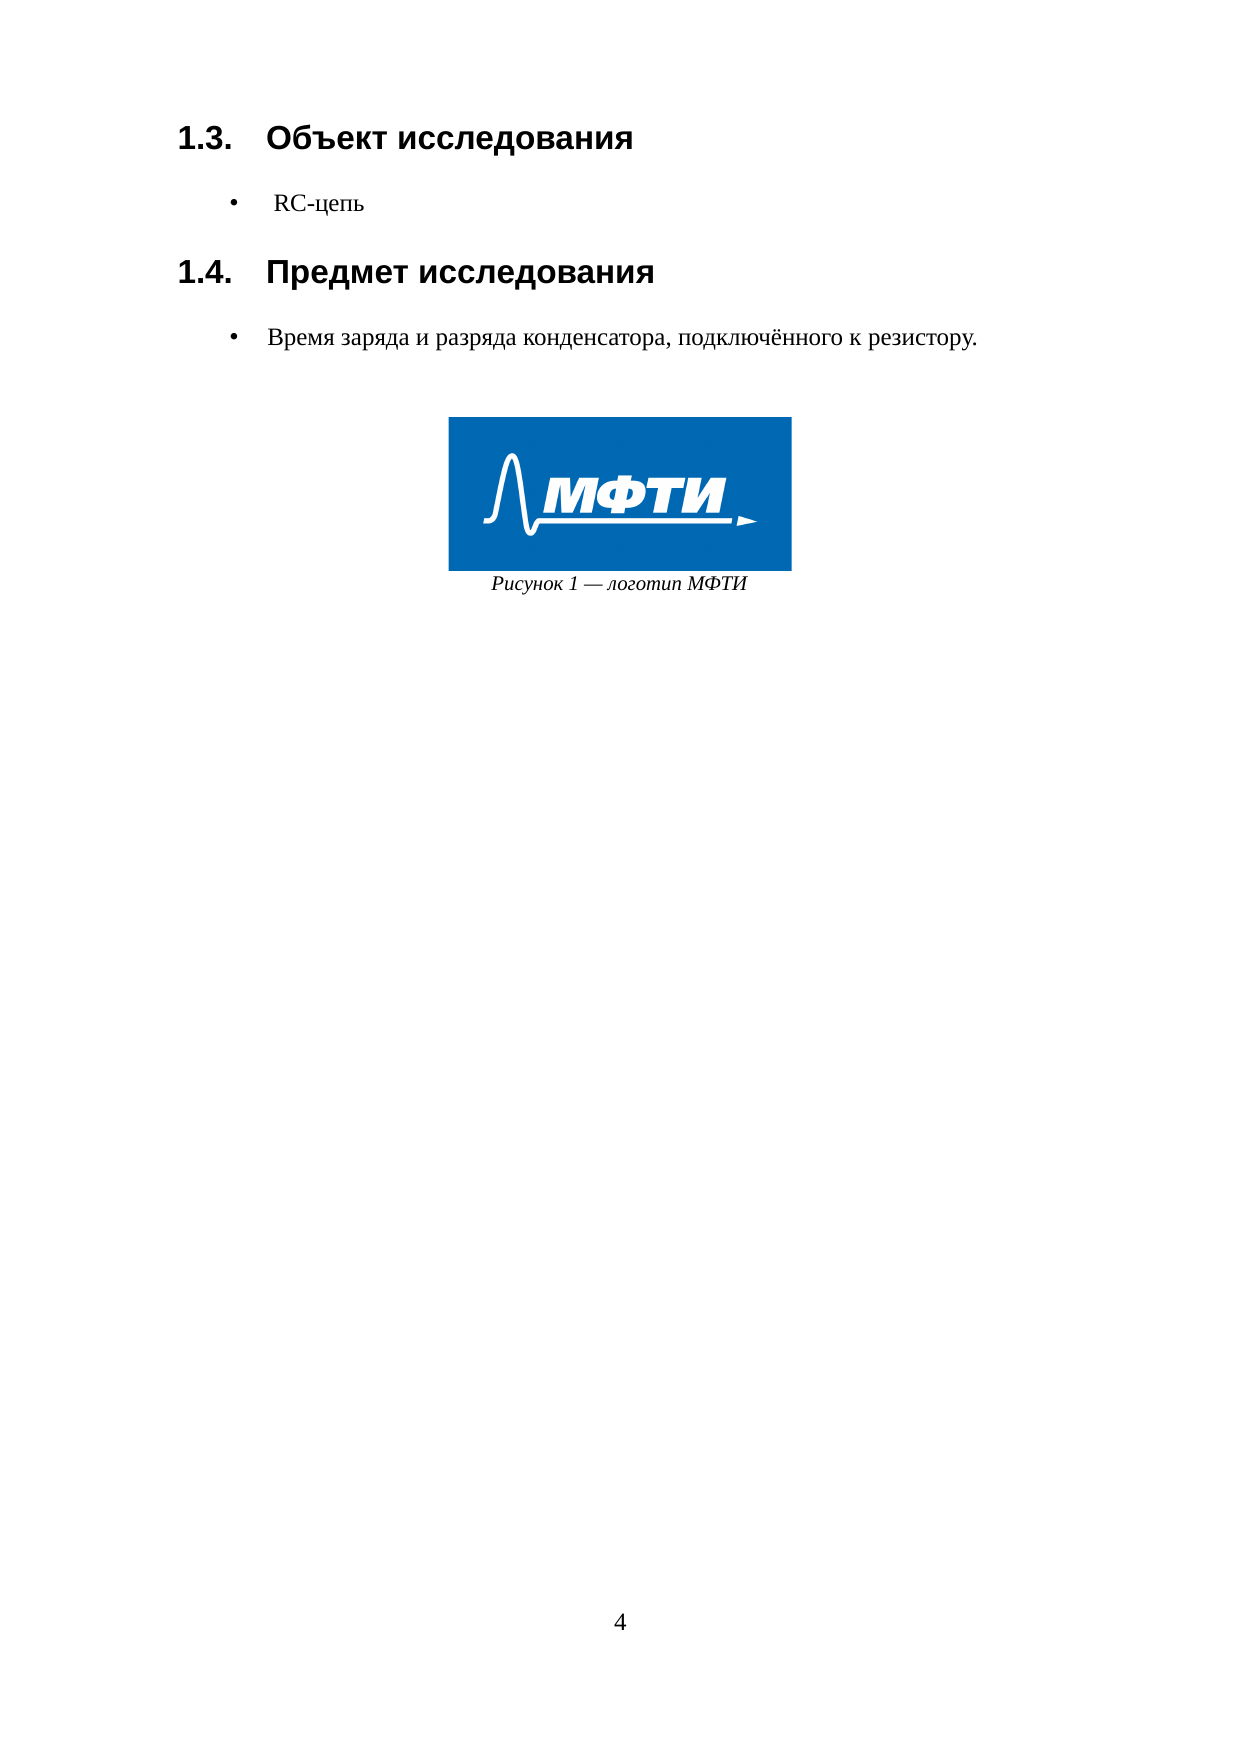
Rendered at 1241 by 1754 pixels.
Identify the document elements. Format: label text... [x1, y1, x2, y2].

subtitle Объект исследования [118, 118, 1122, 157]
text Рисунок 1 — логотип МФТИ [118, 571, 1122, 595]
list RC-цепь [229, 188, 1122, 217]
list Время заряда и разряда конденсатора, подключённого к резистору. [229, 322, 1122, 351]
subtitle Предмет исследования [118, 252, 1122, 291]
picture [448, 417, 792, 571]
